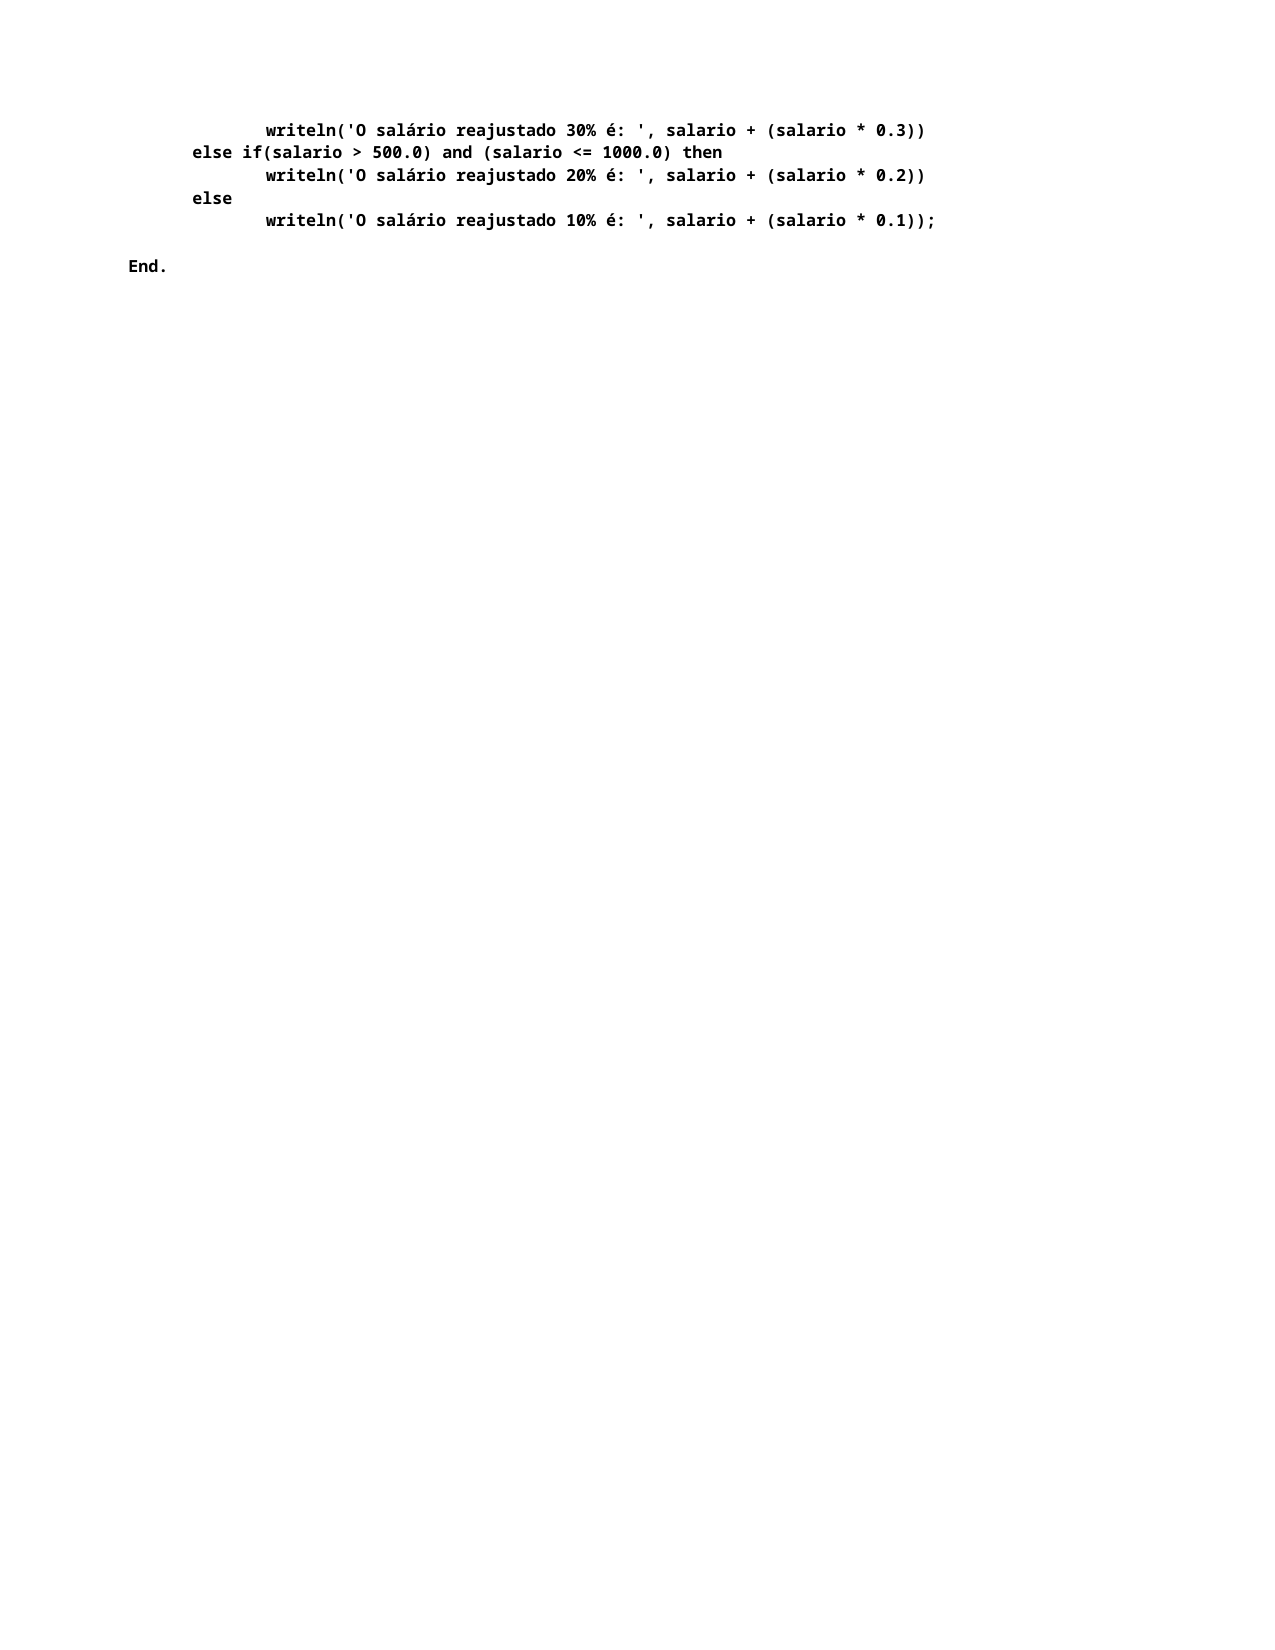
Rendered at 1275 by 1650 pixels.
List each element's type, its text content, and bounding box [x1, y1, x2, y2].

text else if(salario > 500.0) and (salario <= 1000.0) then [118, 141, 1157, 163]
text writeln('O salário reajustado 20% é: ', salario + (salario * 0.2)) [118, 163, 1157, 186]
text writeln('O salário reajustado 10% é: ', salario + (salario * 0.1)); [118, 209, 1157, 232]
text else [118, 186, 1157, 209]
text End. [118, 254, 1157, 277]
text writeln('O salário reajustado 30% é: ', salario + (salario * 0.3)) [118, 118, 1157, 141]
